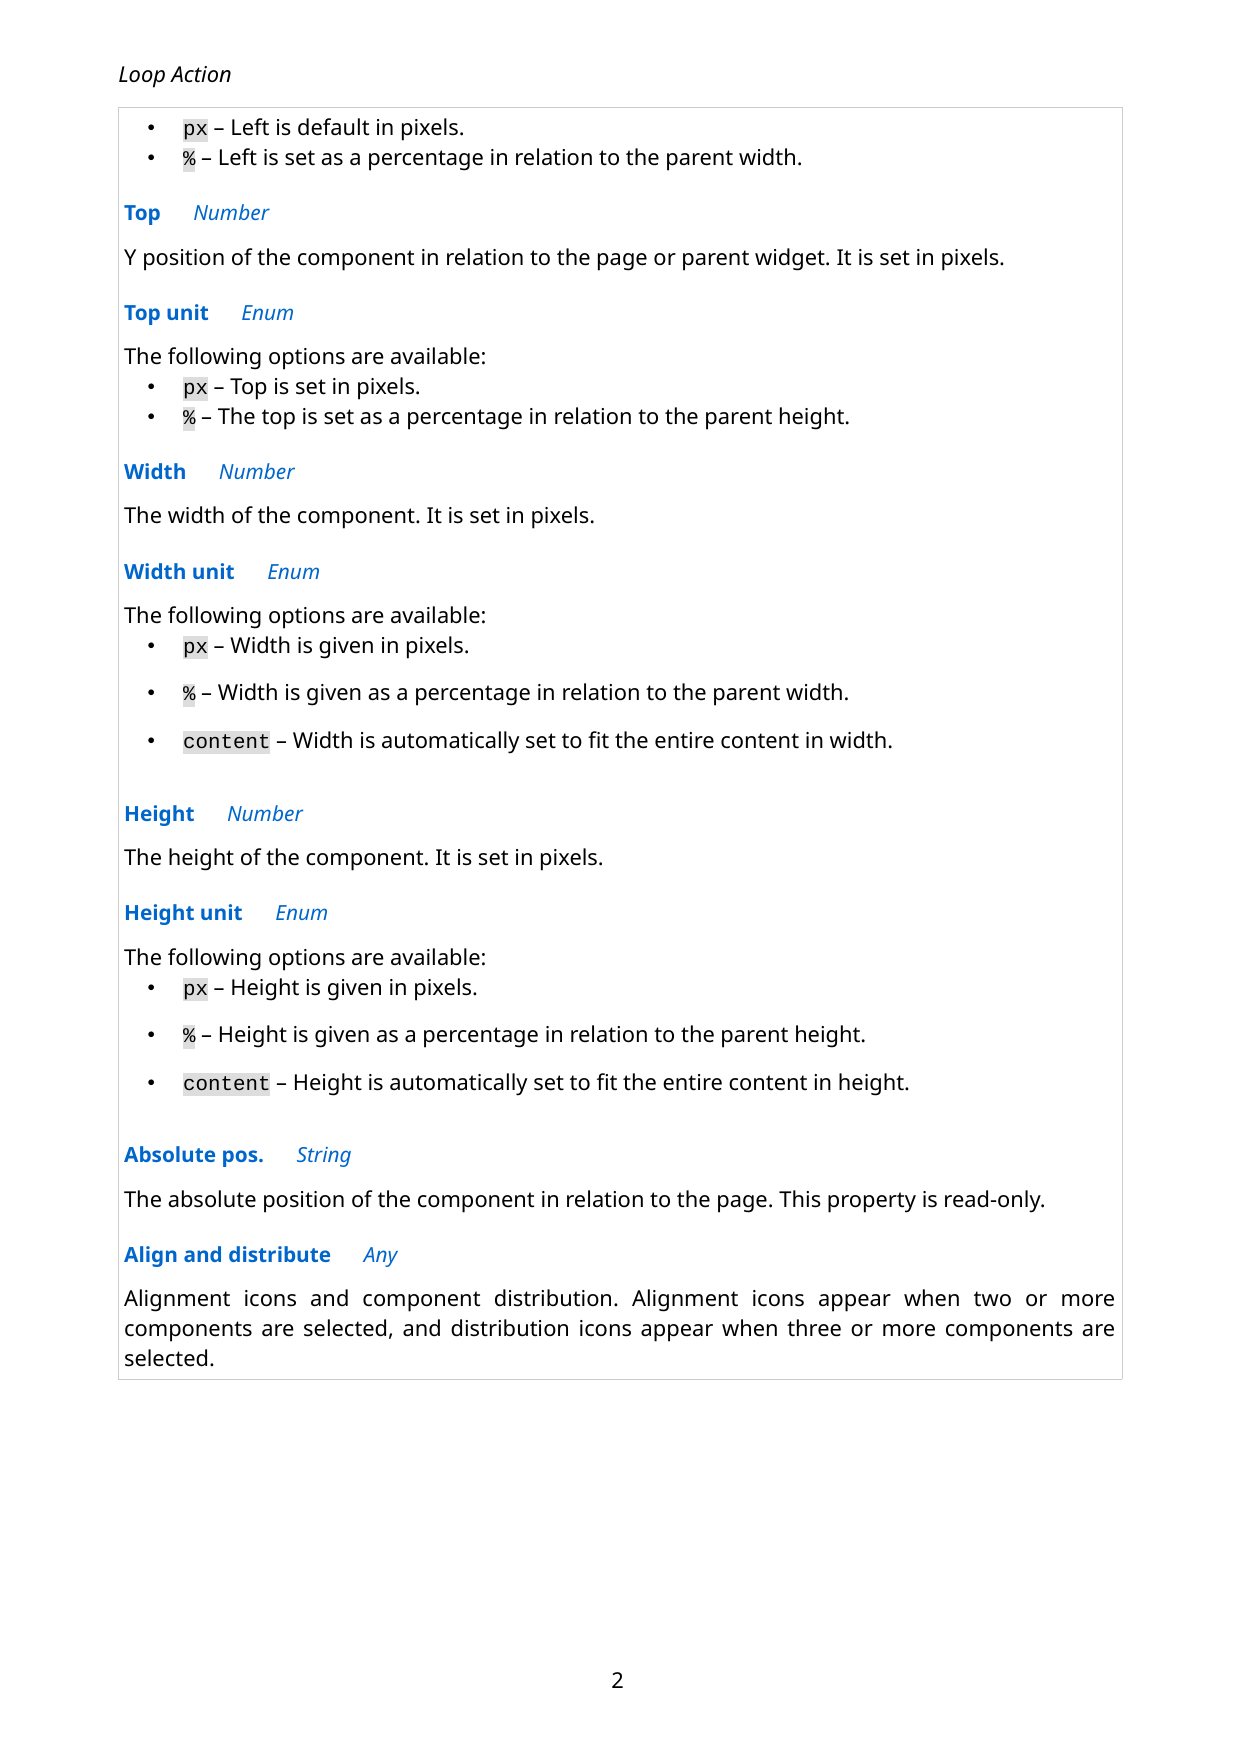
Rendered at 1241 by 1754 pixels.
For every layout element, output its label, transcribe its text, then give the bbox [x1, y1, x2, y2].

table_cell Left Number X position of the component in relation to the page or parent widget. It is set in pixels. Hint: when setting the value of this property (as well as the Top, Width and Height properties), simple mathematical expressions can be used. When we enter an expression and press enter, the expression will be evaluated and the result set as the value of this property. It is allowed to use +, -, * and / operators in expressions. Brackets can also be used. Examples of such mathematical expressions: 18 + 36, 50 + 32 * 6, (100 - 32) / 2. Left unit Enum The following options are available: px – Left is default in pixels. % – Left is set as a percentage in relation to the parent width. Top Number Y position of the component in relation to the page or parent widget. It is set in pixels. Top unit Enum The following options are available: px – Top is set in pixels. % – The top is set as a percentage in relation to the parent height. Width Number The width of the component. It is set in pixels. Width unit Enum The following options are available: px – Width is given in pixels. % – Width is given as a percentage in relation to the parent width. content – Width is automatically set to fit the entire content in width. Height Number The height of the component. It is set in pixels. Height unit Enum The following options are available: px – Height is given in pixels. % – Height is given as a percentage in relation to the parent height. content – Height is automatically set to fit the entire content in height. Absolute pos. String The absolute position of the component in relation to the page. This property is read-only. Align and distribute Any Alignment icons and component distribution. Alignment icons appear when two or more components are selected, and distribution icons appear when three or more components are selected. Center widget Any Icons for horizontal and vertical centering of widgets within a page or parent widget. [119, 108, 1122, 1378]
